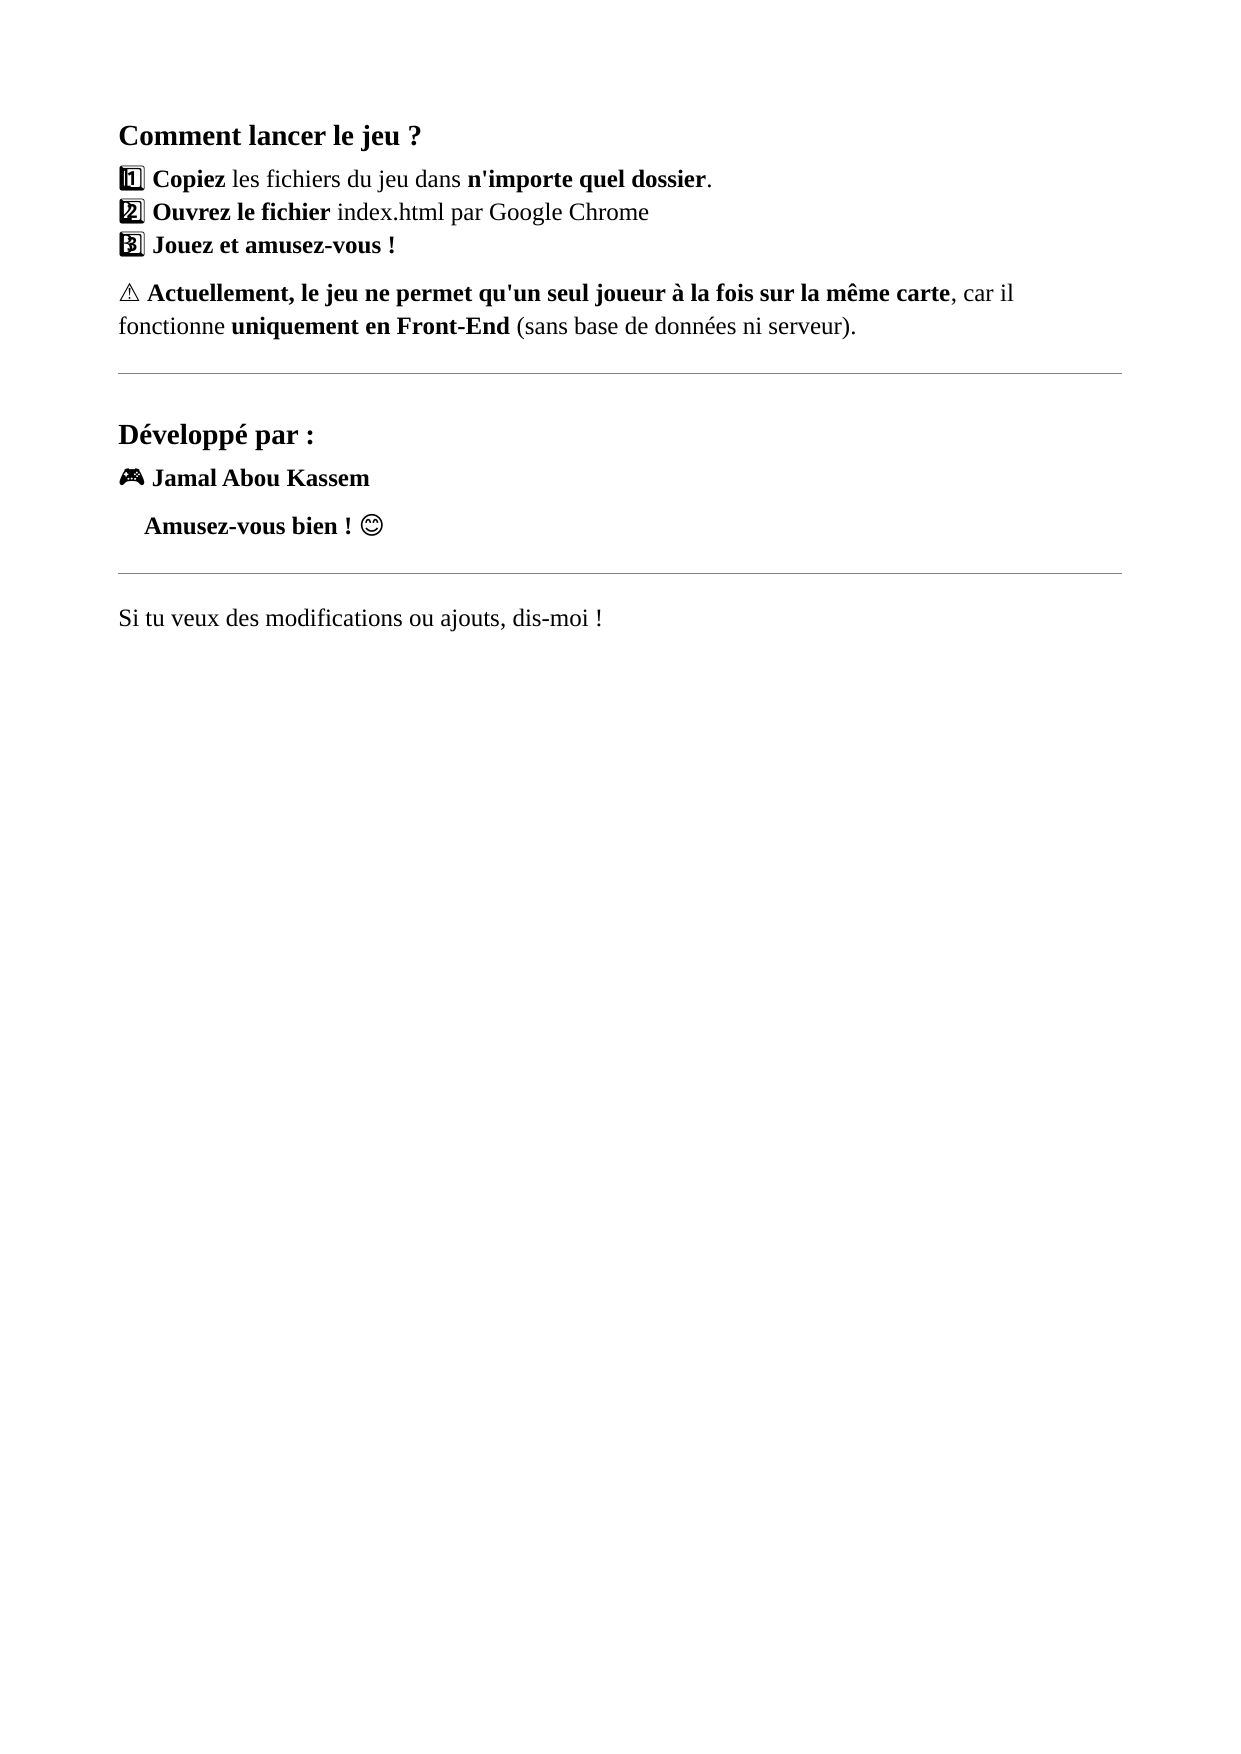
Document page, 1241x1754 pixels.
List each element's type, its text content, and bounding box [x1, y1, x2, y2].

text 1️⃣ Copiez les fichiers du jeu dans n'importe quel dossier. 2️⃣ Ouvrez le fichier index.html par Google Chrome 3️⃣ Jouez et amusez-vous ! [118, 164, 1122, 259]
text ✨ Amusez-vous bien ! 😊 [118, 511, 1122, 540]
text Si tu veux des modifications ou ajouts, dis-moi ! 🚀 [118, 603, 1122, 632]
subtitle Développé par : [118, 417, 1122, 451]
text 🎮 Jamal Abou Kassem [118, 463, 1122, 492]
text ⚠ Actuellement, le jeu ne permet qu'un seul joueur à la fois sur la même carte, car il fonctionne uniquement en Front-End (sans base de données ni serveur). [118, 278, 1122, 339]
subtitle Comment lancer le jeu ? [118, 118, 1122, 152]
